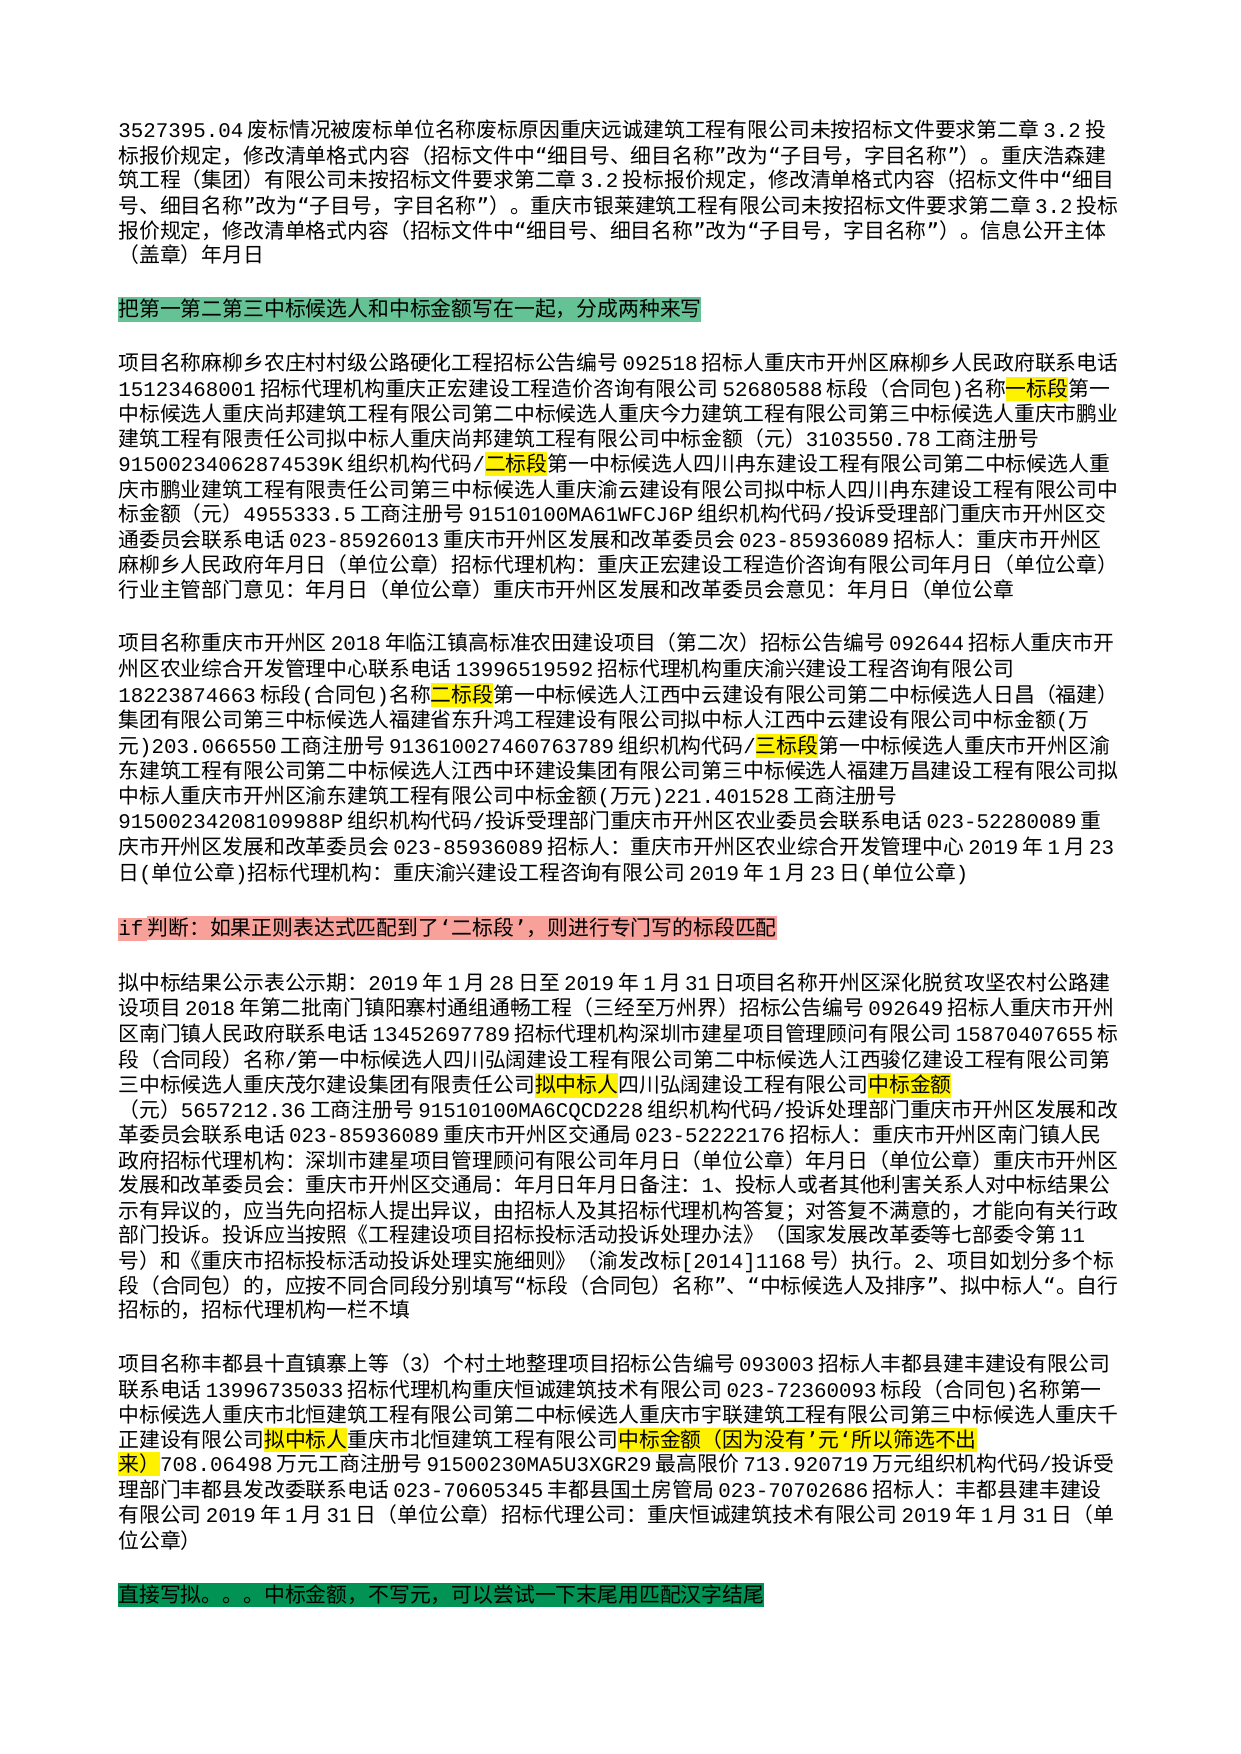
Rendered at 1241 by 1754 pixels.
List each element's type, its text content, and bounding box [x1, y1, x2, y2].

text 3527395.04废标情况被废标单位名称废标原因重庆远诚建筑工程有限公司未按招标文件要求第二章3.2投标报价规定，修改清单格式内容（招标文件中“细目号、细目名称”改为“子目号，字目名称”）。重庆浩森建筑工程（集团）有限公司未按招标文件要求第二章3.2投标报价规定，修改清单格式内容（招标文件中“细目号、细目名称”改为“子目号，字目名称”）。重庆市银莱建筑工程有限公司未按招标文件要求第二章3.2投标报价规定，修改清单格式内容（招标文件中“细目号、细目名称”改为“子目号，字目名称”）。信息公开主体（盖章）年月日 [118, 118, 1122, 268]
text 把第一第二第三中标候选人和中标金额写在一起，分成两种来写 [118, 297, 1122, 322]
text 项目名称重庆市开州区2018年临江镇高标准农田建设项目（第二次）招标公告编号092644招标人重庆市开州区农业综合开发管理中心联系电话13996519592招标代理机构重庆渝兴建设工程咨询有限公司18223874663标段(合同包)名称二标段第一中标候选人江西中云建设有限公司第二中标候选人日昌（福建）集团有限公司第三中标候选人福建省东升鸿工程建设有限公司拟中标人江西中云建设有限公司中标金额(万元)203.066550工商注册号913610027460763789组织机构代码/三标段第一中标候选人重庆市开州区渝东建筑工程有限公司第二中标候选人江西中环建设集团有限公司第三中标候选人福建万昌建设工程有限公司拟中标人重庆市开州区渝东建筑工程有限公司中标金额(万元)221.401528工商注册号91500234208109988P组织机构代码/投诉受理部门重庆市开州区农业委员会联系电话023-52280089重庆市开州区发展和改革委员会023-85936089招标人：重庆市开州区农业综合开发管理中心2019年1月23日(单位公章)招标代理机构：重庆渝兴建设工程咨询有限公司2019年1月23日(单位公章) [118, 631, 1122, 886]
text if判断：如果正则表达式匹配到了‘二标段’，则进行专门写的标段匹配 [118, 916, 1122, 941]
text 直接写拟。。。中标金额，不写元，可以尝试一下末尾用匹配汉字结尾 [118, 1583, 1122, 1607]
text 项目名称麻柳乡农庄村村级公路硬化工程招标公告编号092518招标人重庆市开州区麻柳乡人民政府联系电话15123468001招标代理机构重庆正宏建设工程造价咨询有限公司52680588标段（合同包)名称一标段第一中标候选人重庆尚邦建筑工程有限公司第二中标候选人重庆今力建筑工程有限公司第三中标候选人重庆市鹏业建筑工程有限责任公司拟中标人重庆尚邦建筑工程有限公司中标金额（元）3103550.78工商注册号91500234062874539K组织机构代码/二标段第一中标候选人四川冉东建设工程有限公司第二中标候选人重庆市鹏业建筑工程有限责任公司第三中标候选人重庆渝云建设有限公司拟中标人四川冉东建设工程有限公司中标金额（元）4955333.5工商注册号91510100MA61WFCJ6P组织机构代码/投诉受理部门重庆市开州区交通委员会联系电话023-85926013重庆市开州区发展和改革委员会023-85936089招标人：重庆市开州区麻柳乡人民政府年月日（单位公章）招标代理机构：重庆正宏建设工程造价咨询有限公司年月日（单位公章）行业主管部门意见：年月日（单位公章）重庆市开州区发展和改革委员会意见：年月日（单位公章 [118, 351, 1122, 602]
text 项目名称丰都县十直镇寨上等（3）个村土地整理项目招标公告编号093003招标人丰都县建丰建设有限公司联系电话13996735033招标代理机构重庆恒诚建筑技术有限公司023-72360093标段（合同包)名称第一中标候选人重庆市北恒建筑工程有限公司第二中标候选人重庆市宇联建筑工程有限公司第三中标候选人重庆千正建设有限公司拟中标人重庆市北恒建筑工程有限公司中标金额（因为没有’元‘所以筛选不出来）708.06498万元工商注册号91500230MA5U3XGR29最高限价713.920719万元组织机构代码/投诉受理部门丰都县发改委联系电话023-70605345丰都县国土房管局023-70702686招标人：丰都县建丰建设有限公司2019年1月31日（单位公章）招标代理公司：重庆恒诚建筑技术有限公司2019年1月31日（单位公章） [118, 1352, 1122, 1553]
text 拟中标结果公示表公示期：2019年1月28日至2019年1月31日项目名称开州区深化脱贫攻坚农村公路建设项目2018年第二批南门镇阳寨村通组通畅工程（三经至万州界）招标公告编号092649招标人重庆市开州区南门镇人民政府联系电话13452697789招标代理机构深圳市建星项目管理顾问有限公司15870407655标段（合同段）名称/第一中标候选人四川弘阔建设工程有限公司第二中标候选人江西骏亿建设工程有限公司第三中标候选人重庆茂尔建设集团有限责任公司拟中标人四川弘阔建设工程有限公司中标金额（元）5657212.36工商注册号91510100MA6CQCD228组织机构代码/投诉处理部门重庆市开州区发展和改革委员会联系电话023-85936089重庆市开州区交通局023-52222176招标人：重庆市开州区南门镇人民政府招标代理机构：深圳市建星项目管理顾问有限公司年月日（单位公章）年月日（单位公章）重庆市开州区发展和改革委员会：重庆市开州区交通局：年月日年月日备注：1、投标人或者其他利害关系人对中标结果公示有异议的，应当先向招标人提出异议，由招标人及其招标代理机构答复；对答复不满意的，才能向有关行政部门投诉。投诉应当按照《工程建设项目招标投标活动投诉处理办法》（国家发展改革委等七部委令第11号）和《重庆市招标投标活动投诉处理实施细则》（渝发改标[2014]1168号）执行。2、项目如划分多个标段（合同包）的，应按不同合同段分别填写“标段（合同包）名称”、“中标候选人及排序”、拟中标人“。自行招标的，招标代理机构一栏不填 [118, 971, 1122, 1323]
